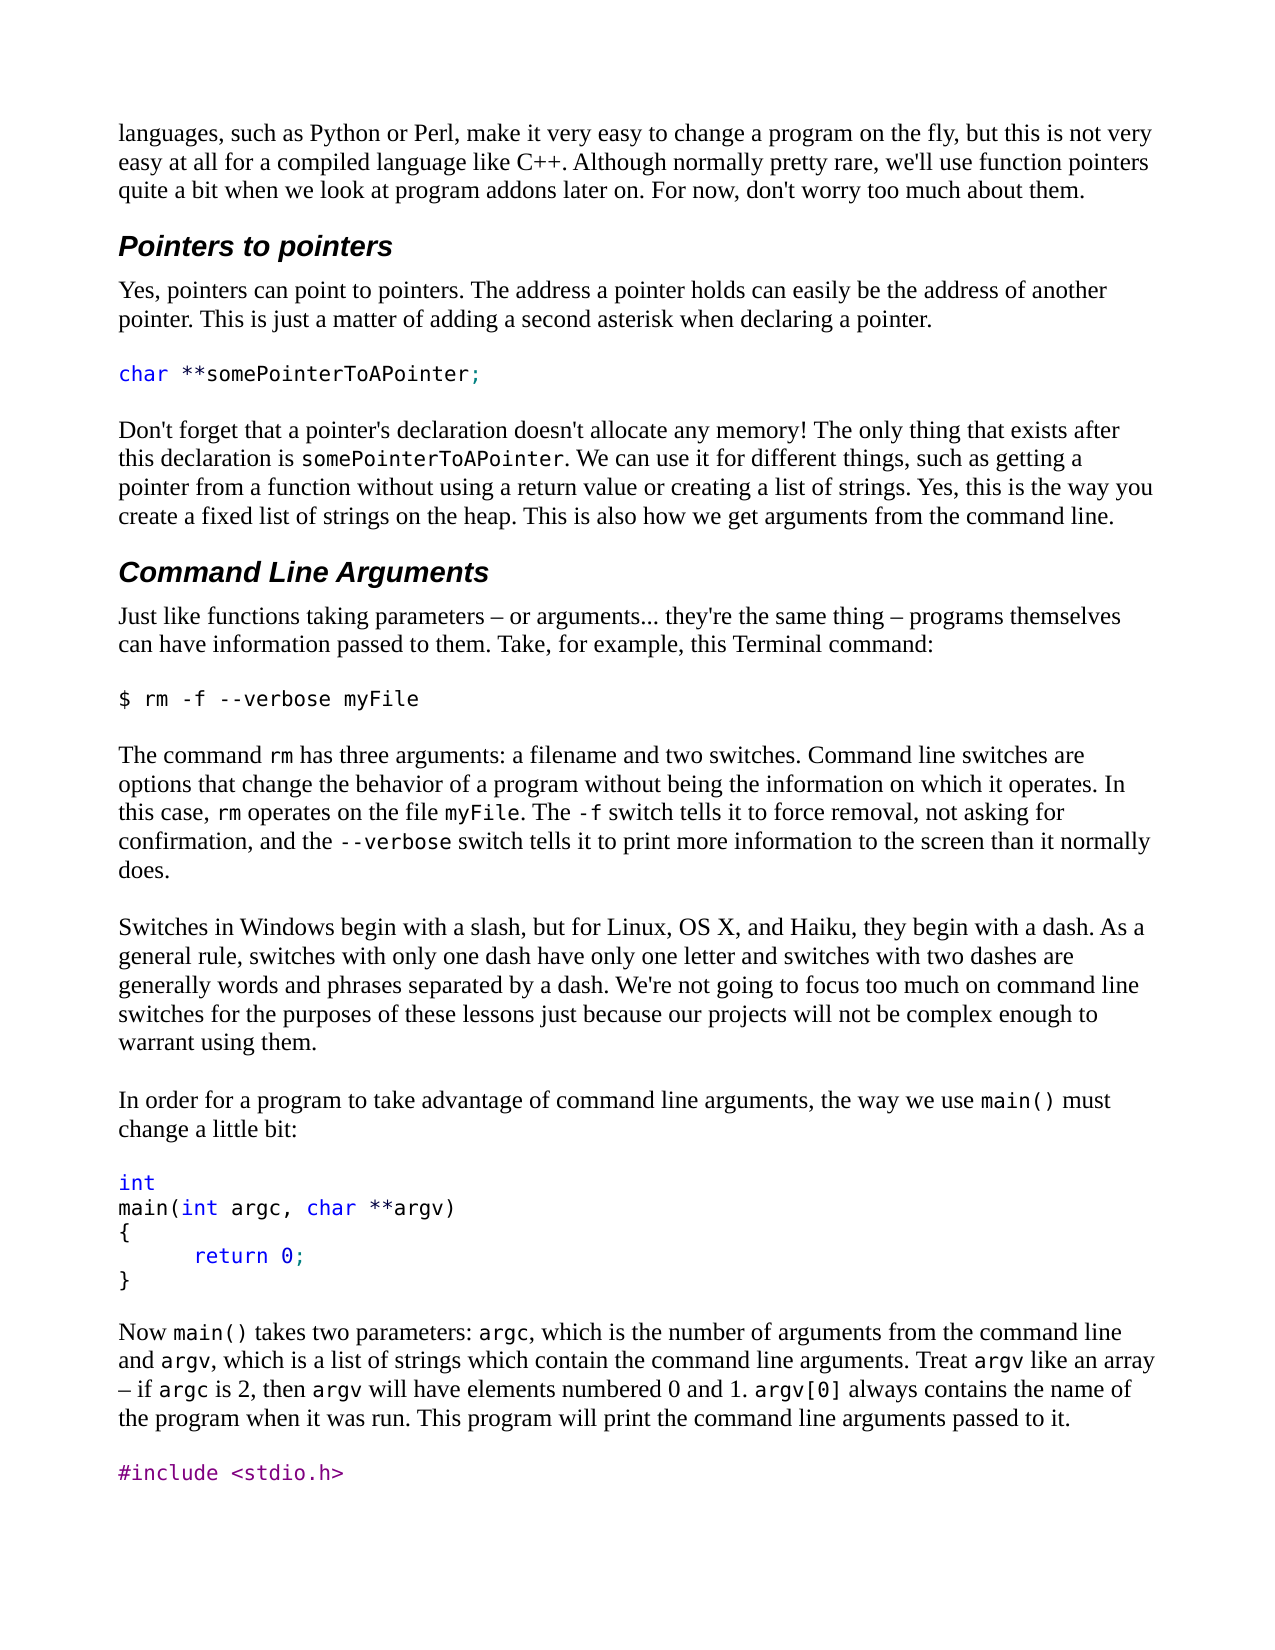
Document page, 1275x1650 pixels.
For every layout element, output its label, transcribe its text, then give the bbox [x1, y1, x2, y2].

text Just like functions taking parameters – or arguments... they're the same thing – programs themselves can have information passed to them. Take, for example, this Terminal command: [118, 601, 1157, 658]
text languages, such as Python or Perl, make it very easy to change a program on the fly, but this is not very easy at all for a compiled language like C++. Although normally pretty rare, we'll use function pointers quite a bit when we look at program addons later on. For now, don't worry too much about them. [118, 118, 1157, 204]
text #include <stdio.h> [118, 1461, 1157, 1485]
text Don't forget that a pointer's declaration doesn't allocate any memory! The only thing that exists after this declaration is somePointerToAPointer. We can use it for different things, such as getting a pointer from a function without using a return value or creating a list of strings. Yes, this is the way you create a fixed list of strings on the heap. This is also how we get arguments from the command line. [118, 415, 1157, 530]
text $ rm -f --verbose myFile [118, 687, 1157, 711]
subtitle Pointers to pointers [118, 229, 1157, 263]
text The command rm has three arguments: a filename and two switches. Command line switches are options that change the behavior of a program without being the information on which it operates. In this case, rm operates on the file myFile. The -f switch tells it to force removal, not asking for confirmation, and the --verbose switch tells it to print more information to the screen than it normally does. [118, 740, 1157, 884]
text int [118, 1171, 1157, 1196]
text char **somePointerToAPointer; [118, 362, 1157, 386]
subtitle Command Line Arguments [118, 555, 1157, 588]
text main(int argc, char **argv) { [118, 1196, 1157, 1244]
text Yes, pointers can point to pointers. The address a pointer holds can easily be the address of another pointer. This is just a matter of adding a second asterisk when declaring a pointer. [118, 275, 1157, 333]
text Now main() takes two parameters: argc, which is the number of arguments from the command line and argv, which is a list of strings which contain the command line arguments. Treat argv like an array – if argc is 2, then argv will have elements numbered 0 and 1. argv[0] always contains the name of the program when it was run. This program will print the command line arguments passed to it. [118, 1317, 1157, 1432]
text In order for a program to take advantage of command line arguments, the way we use main() must change a little bit: [118, 1085, 1157, 1142]
text Switches in Windows begin with a slash, but for Linux, OS X, and Haiku, they begin with a dash. As a general rule, switches with only one dash have only one letter and switches with two dashes are generally words and phrases separated by a dash. We're not going to focus too much on command line switches for the purposes of these lessons just because our projects will not be complex enough to warrant using them. [118, 912, 1157, 1056]
text return 0; } [118, 1244, 1157, 1293]
